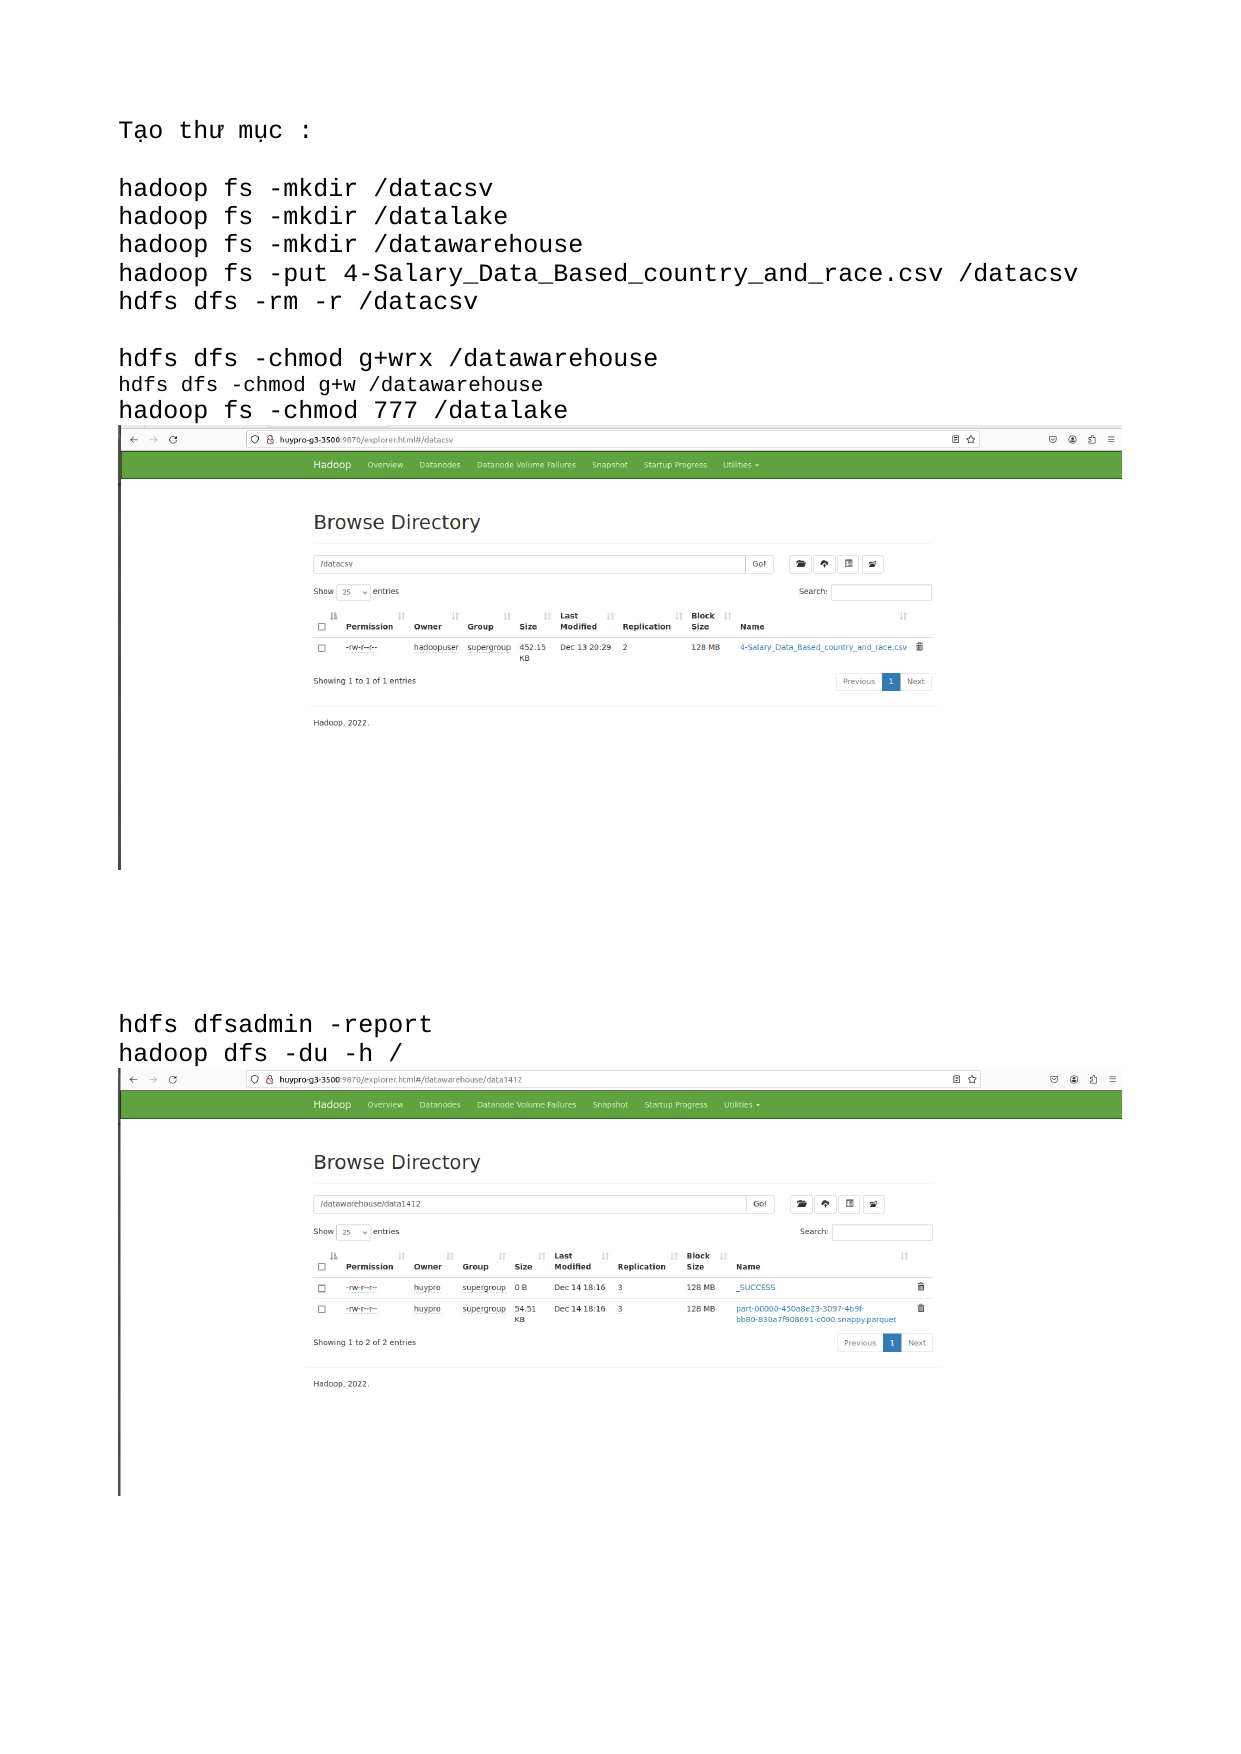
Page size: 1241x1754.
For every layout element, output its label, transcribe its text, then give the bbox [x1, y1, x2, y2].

picture [118, 425, 1123, 870]
text hdfs dfs -rm -r /datacsv [118, 288, 1122, 317]
text hadoop fs -mkdir /datawarehouse [118, 232, 1122, 260]
text hdfs dfs -chmod g+w /datawarehouse [118, 373, 1122, 397]
picture [118, 1068, 1123, 1496]
text hadoop fs -mkdir /datacsv [118, 175, 1122, 203]
text hadoop fs -mkdir /datalake [118, 203, 1122, 232]
text Tạo thư mục : [118, 118, 1122, 175]
text hdfs dfsadmin -report hadoop dfs -du -h / [118, 983, 1122, 1068]
text hadoop fs -chmod 777 /datalake [118, 397, 1122, 425]
text hdfs dfs -chmod g+wrx /datawarehouse [118, 345, 1122, 373]
text hadoop fs -put 4-Salary_Data_Based_country_and_race.csv /datacsv [118, 260, 1122, 288]
